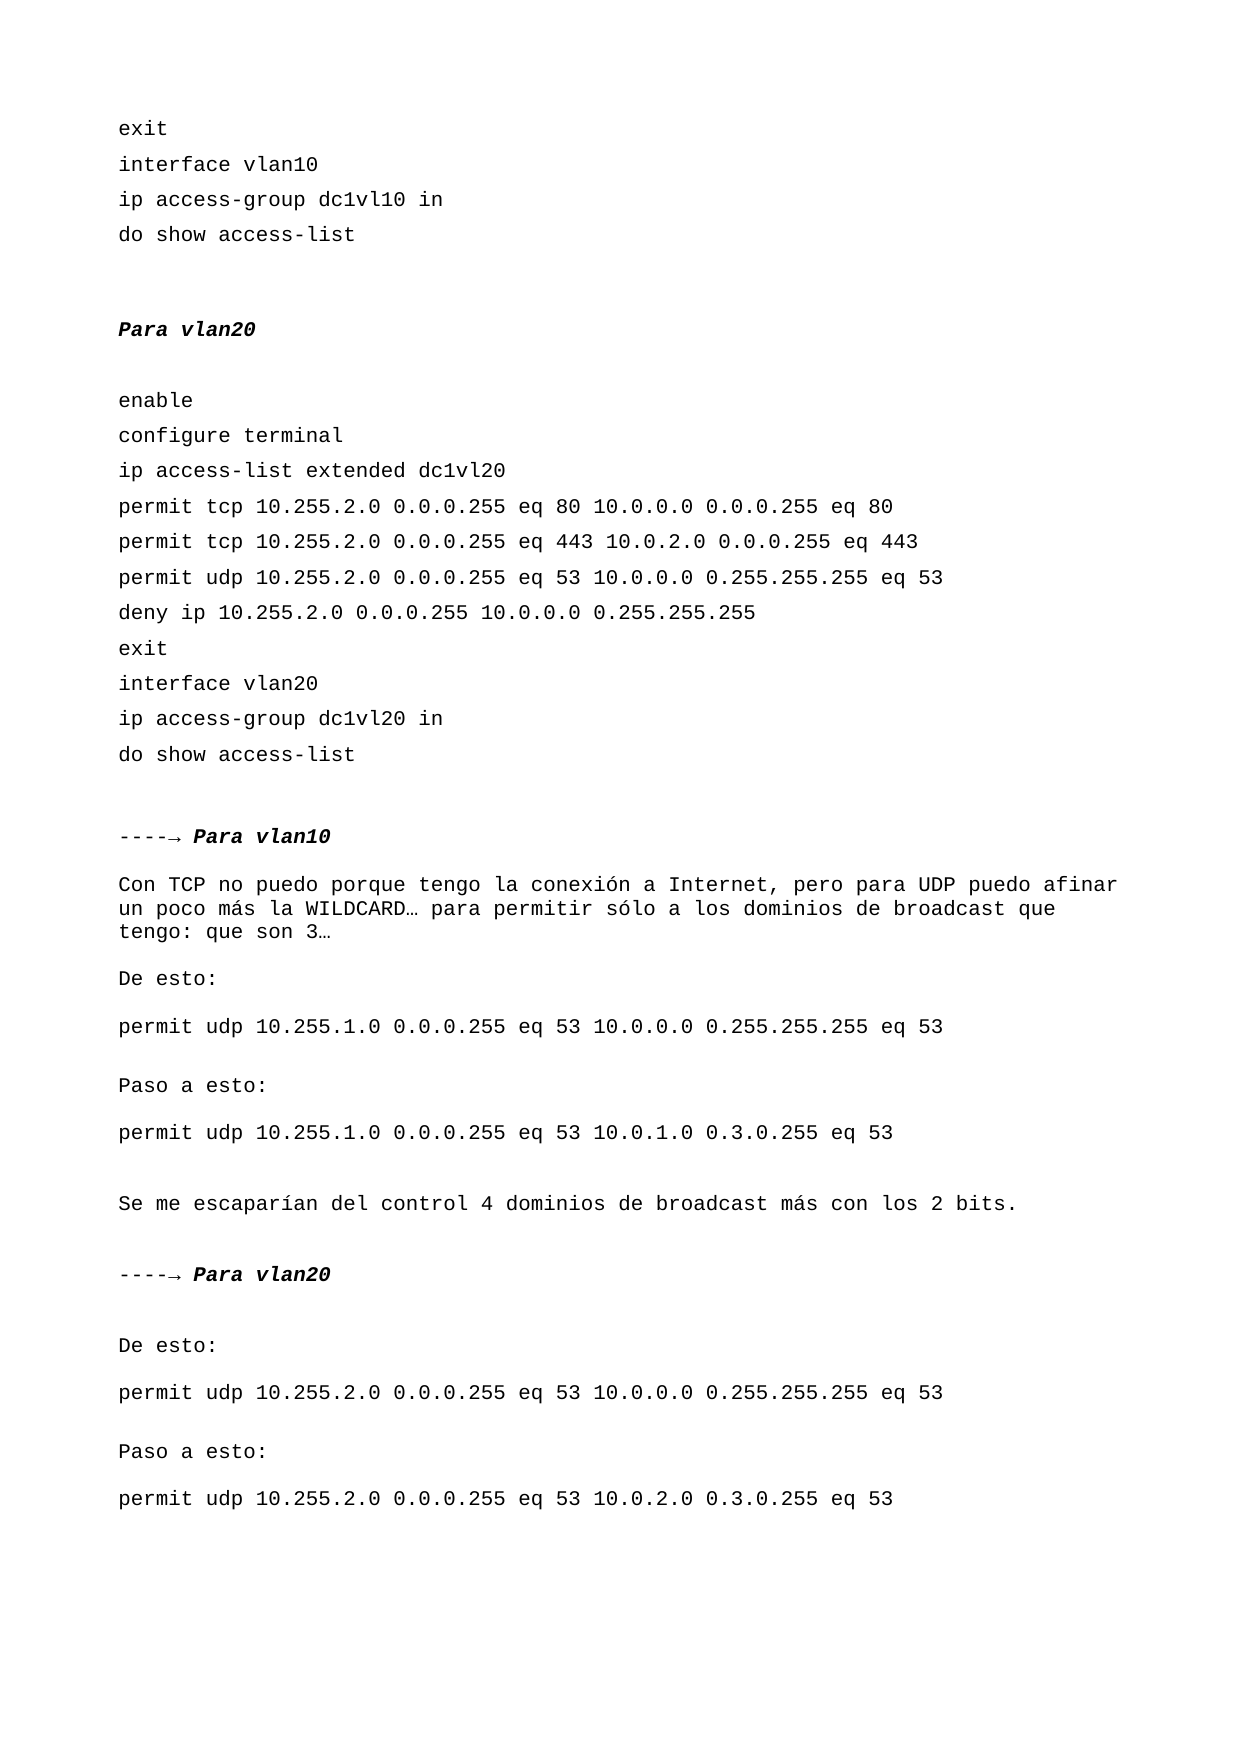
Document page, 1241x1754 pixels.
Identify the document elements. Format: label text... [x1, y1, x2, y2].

text ip access-group dc1vl20 in [118, 708, 1122, 732]
text do show access-list [118, 224, 1122, 248]
text permit udp 10.255.2.0 0.0.0.255 eq 53 10.0.0.0 0.255.255.255 eq 53 [118, 1382, 1122, 1406]
text deny ip 10.255.2.0 0.0.0.255 10.0.0.0 0.255.255.255 [118, 602, 1122, 626]
text De esto: [118, 968, 1122, 992]
text configure terminal [118, 425, 1122, 449]
text De esto: [118, 1334, 1122, 1358]
text Se me escaparían del control 4 dominios de broadcast más con los 2 bits. [118, 1193, 1122, 1217]
text Con TCP no puedo porque tengo la conexión a Internet, pero para UDP puedo afinar un poco más la WILDCARD… para permitir sólo a los dominios de broadcast que tengo: que son 3… [118, 874, 1122, 945]
text Para vlan20 [118, 319, 1122, 342]
text ----→ Para vlan10 [118, 827, 1122, 850]
text Paso a esto: [118, 1441, 1122, 1464]
text exit [118, 118, 1122, 142]
text permit udp 10.255.1.0 0.0.0.255 eq 53 10.0.1.0 0.3.0.255 eq 53 [118, 1122, 1122, 1146]
text permit tcp 10.255.2.0 0.0.0.255 eq 80 10.0.0.0 0.0.0.255 eq 80 [118, 496, 1122, 519]
text Paso a esto: [118, 1075, 1122, 1098]
text ip access-group dc1vl10 in [118, 189, 1122, 213]
text permit udp 10.255.2.0 0.0.0.255 eq 53 10.0.2.0 0.3.0.255 eq 53 [118, 1488, 1122, 1512]
text exit [118, 638, 1122, 661]
text interface vlan20 [118, 673, 1122, 697]
text ip access-list extended dc1vl20 [118, 461, 1122, 484]
text permit udp 10.255.2.0 0.0.0.255 eq 53 10.0.0.0 0.255.255.255 eq 53 [118, 567, 1122, 590]
text ----→ Para vlan20 [118, 1264, 1122, 1287]
text enable [118, 390, 1122, 413]
text do show access-list [118, 744, 1122, 767]
text interface vlan10 [118, 153, 1122, 177]
text permit udp 10.255.1.0 0.0.0.255 eq 53 10.0.0.0 0.255.255.255 eq 53 [118, 1016, 1122, 1039]
text permit tcp 10.255.2.0 0.0.0.255 eq 443 10.0.2.0 0.0.0.255 eq 443 [118, 531, 1122, 555]
